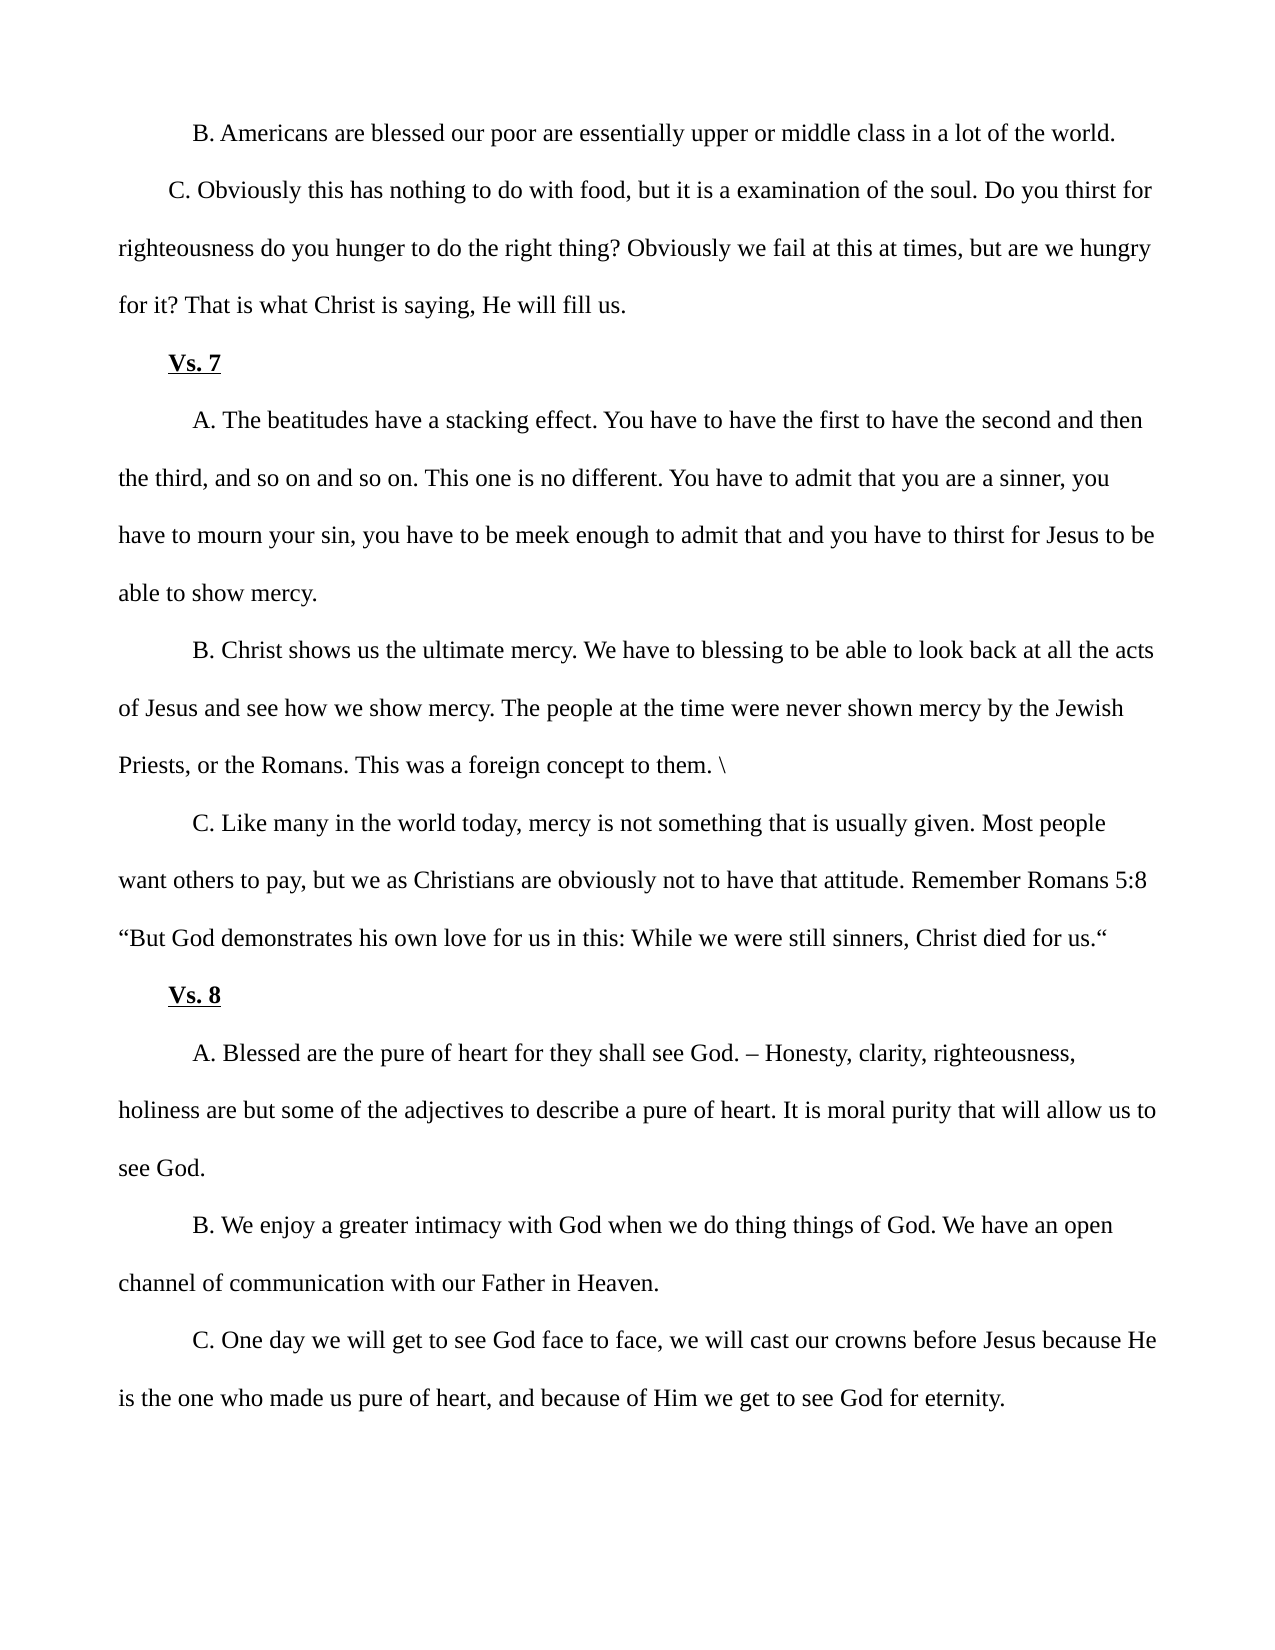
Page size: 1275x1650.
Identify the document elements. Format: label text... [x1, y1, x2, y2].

text A. The beatitudes have a stacking effect. You have to have the first to have the second and then the third, and so on and so on. This one is no different. You have to admit that you are a sinner, you have to mourn your sin, you have to be meek enough to admit that and you have to thirst for Jesus to be able to show mercy. [118, 406, 1157, 607]
text B. Americans are blessed our poor are essentially upper or middle class in a lot of the world. [118, 118, 1157, 147]
text Vs. 7 [118, 348, 1157, 377]
text B. Christ shows us the ultimate mercy. We have to blessing to be able to look back at all the acts of Jesus and see how we show mercy. The people at the time were never shown mercy by the Jewish Priests, or the Romans. This was a foreign concept to them. \ [118, 636, 1157, 779]
text B. We enjoy a greater intimacy with God when we do thing things of God. We have an open channel of communication with our Father in Heaven. [118, 1211, 1157, 1297]
text A. Blessed are the pure of heart for they shall see God. – Honesty, clarity, righteousness, holiness are but some of the adjectives to describe a pure of heart. It is moral purity that will allow us to see God. [118, 1038, 1157, 1182]
text C. Like many in the world today, mercy is not something that is usually given. Most people want others to pay, but we as Christians are obviously not to have that attitude. Remember Romans 5:8 “But God demonstrates his own love for us in this: While we were still sinners, Christ died for us.“ [118, 808, 1157, 952]
text Vs. 8 [118, 981, 1157, 1009]
text C. Obviously this has nothing to do with food, but it is a examination of the soul. Do you thirst for righteousness do you hunger to do the right thing? Obviously we fail at this at times, but are we hungry for it? That is what Christ is saying, He will fill us. [118, 176, 1157, 319]
text C. One day we will get to see God face to face, we will cast our crowns before Jesus because He is the one who made us pure of heart, and because of Him we get to see God for eternity. [118, 1326, 1157, 1412]
